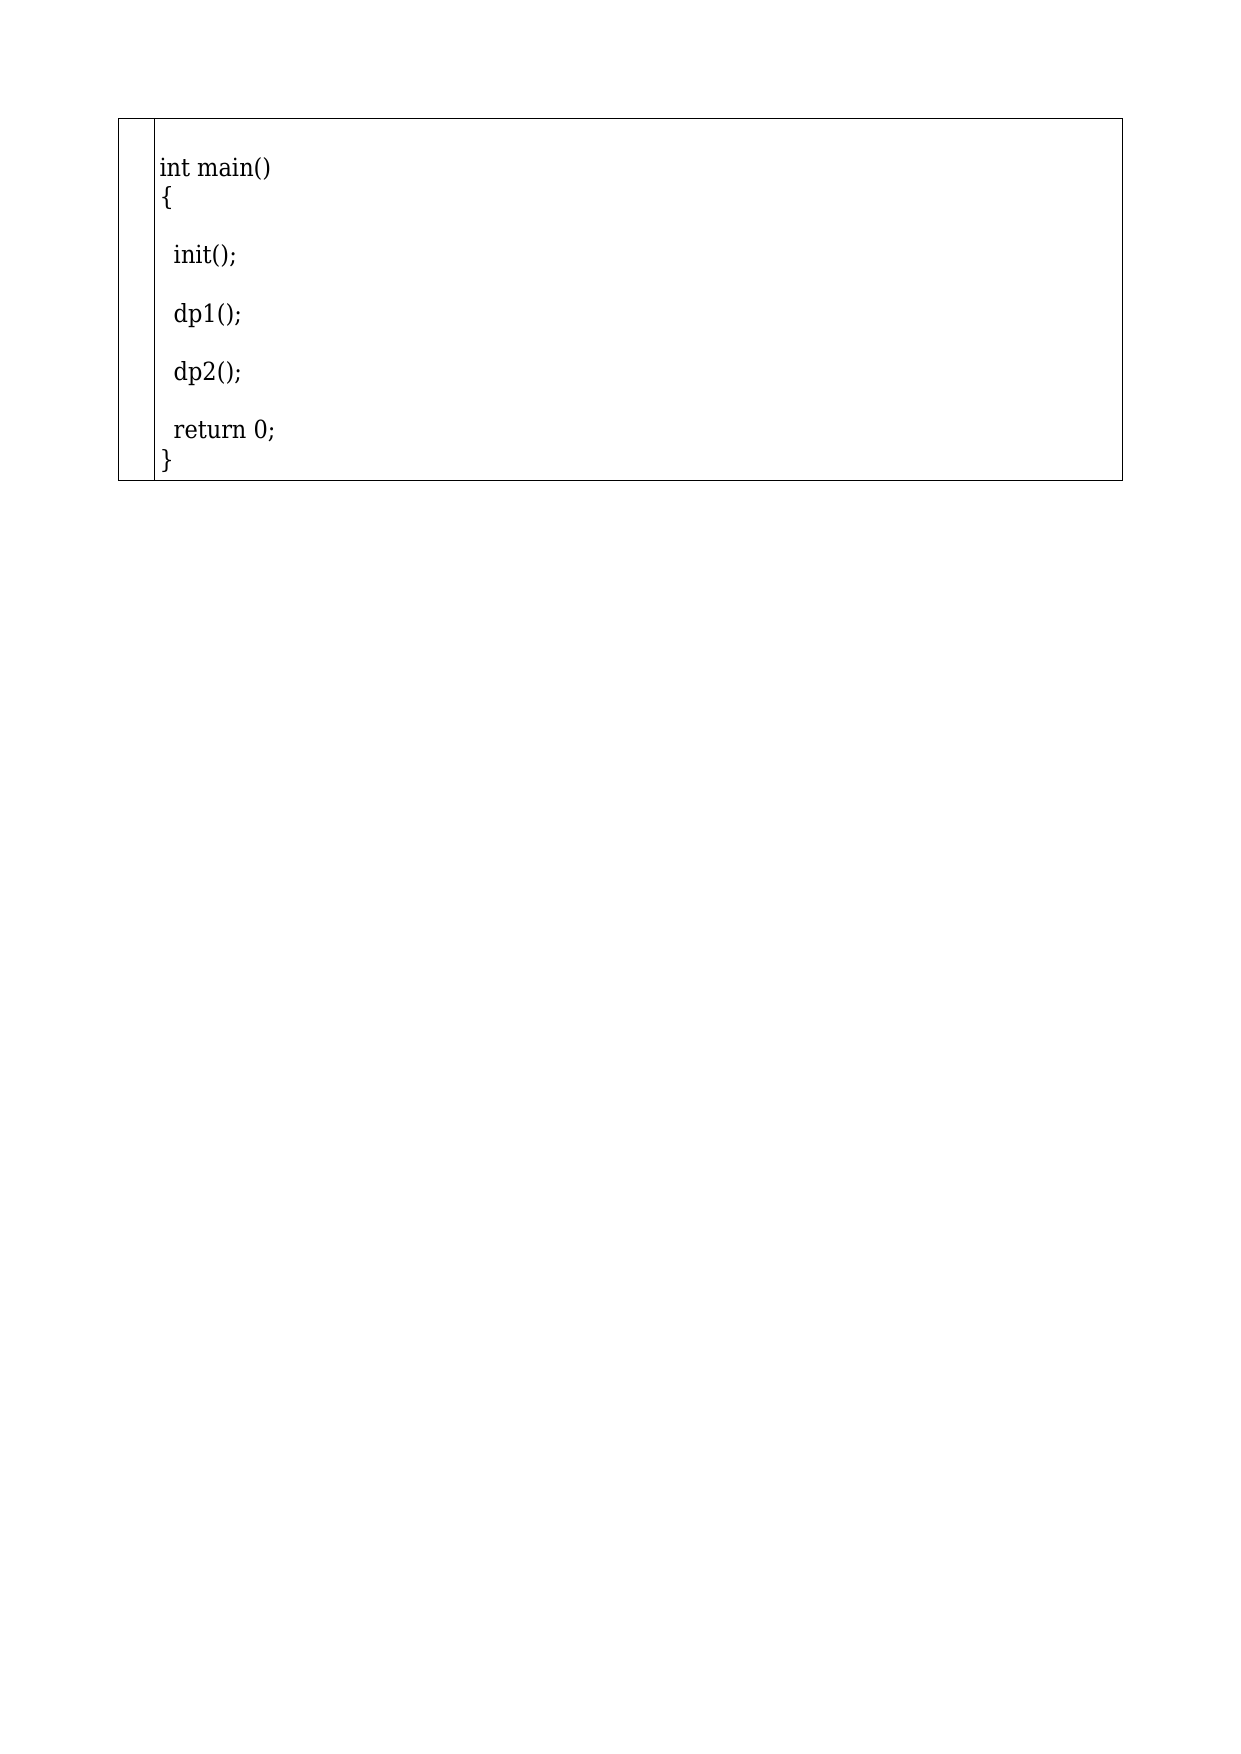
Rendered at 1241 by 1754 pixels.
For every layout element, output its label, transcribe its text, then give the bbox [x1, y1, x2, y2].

table_header int main() { init(); dp1(); dp2(); return 0; } [155, 119, 1122, 480]
table_header [119, 119, 154, 480]
